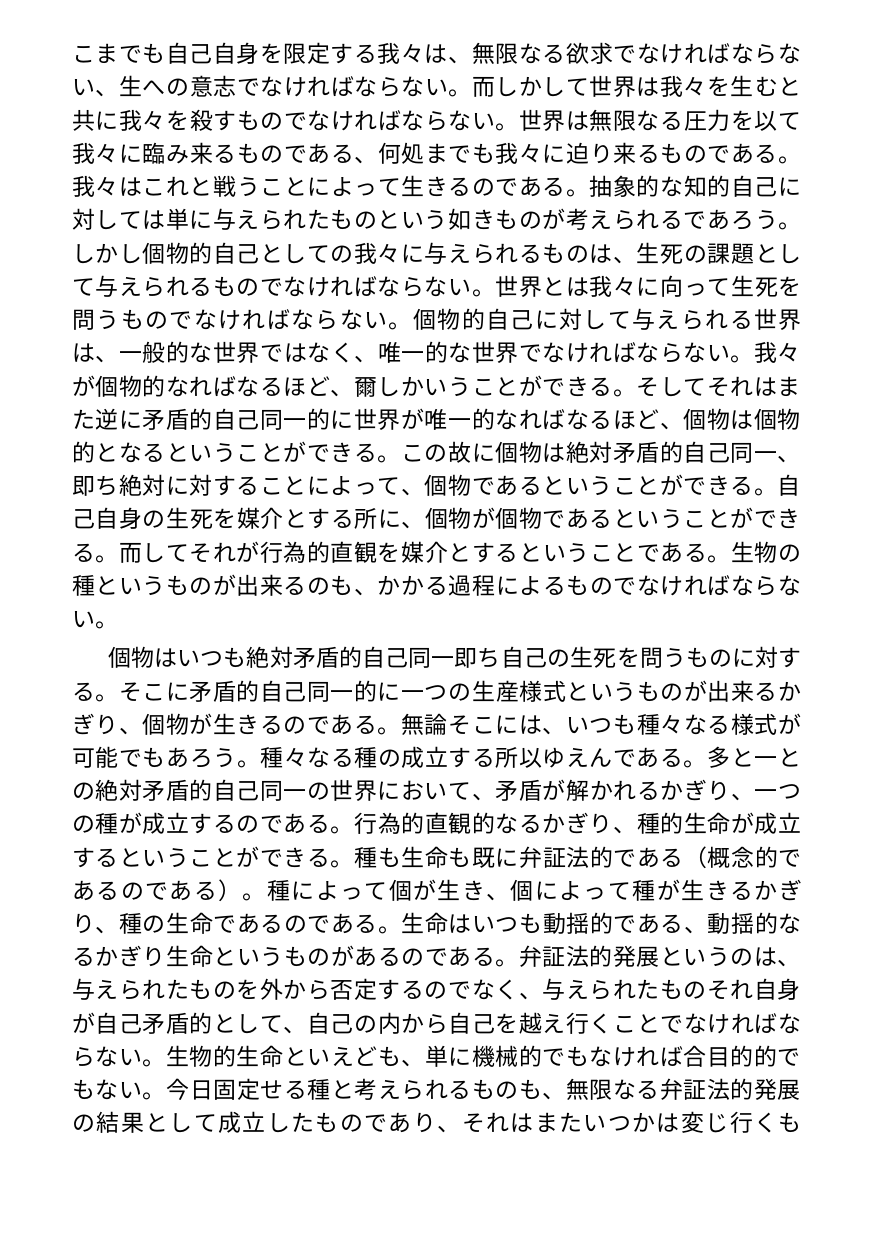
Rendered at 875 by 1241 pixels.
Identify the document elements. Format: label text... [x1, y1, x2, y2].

text 個物はいつも絶対矛盾的自己同一即ち自己の生死を問うものに対する。そこに矛盾的自己同一的に一つの生産様式というものが出来るかぎり、個物が生きるのである。無論そこには、いつも種々なる様式が可能でもあろう。種々なる種の成立する所以ゆえんである。多と一との絶対矛盾的自己同一の世界において、矛盾が解かれるかぎり、一つの種が成立するのである。行為的直観的なるかぎり、種的生命が成立するということができる。種も生命も既に弁証法的である（概念的であるのである）。種によって個が生き、個によって種が生きるかぎり、種の生命であるのである。生命はいつも動揺的である、動揺的なるかぎり生命というものがあるのである。弁証法的発展というのは、与えられたものを外から否定するのでなく、与えられたものそれ自身が自己矛盾的として、自己の内から自己を越え行くことでなければならない。生物的生命といえども、単に機械的でもなければ合目的的でもない。今日固定せる種と考えられるものも、無限なる弁証法的発展の結果として成立したものであり、それはまたいつかは変じ行くも [72, 640, 802, 1138]
text こまでも自己自身を限定する我々は、無限なる欲求でなければならない、生への意志でなければならない。而しかして世界は我々を生むと共に我々を殺すものでなければならない。世界は無限なる圧力を以て我々に臨み来るものである、何処までも我々に迫り来るものである。我々はこれと戦うことによって生きるのである。抽象的な知的自己に対しては単に与えられたものという如きものが考えられるであろう。しかし個物的自己としての我々に与えられるものは、生死の課題として与えられるものでなければならない。世界とは我々に向って生死を問うものでなければならない。個物的自己に対して与えられる世界は、一般的な世界ではなく、唯一的な世界でなければならない。我々が個物的なればなるほど、爾しかいうことができる。そしてそれはまた逆に矛盾的自己同一的に世界が唯一的なればなるほど、個物は個物的となるということができる。この故に個物は絶対矛盾的自己同一、即ち絶対に対することによって、個物であるということができる。自己自身の生死を媒介とする所に、個物が個物であるということができる。而してそれが行為的直観を媒介とするということである。生物の種というものが出来るのも、かかる過程によるものでなければならない。 [72, 36, 802, 634]
